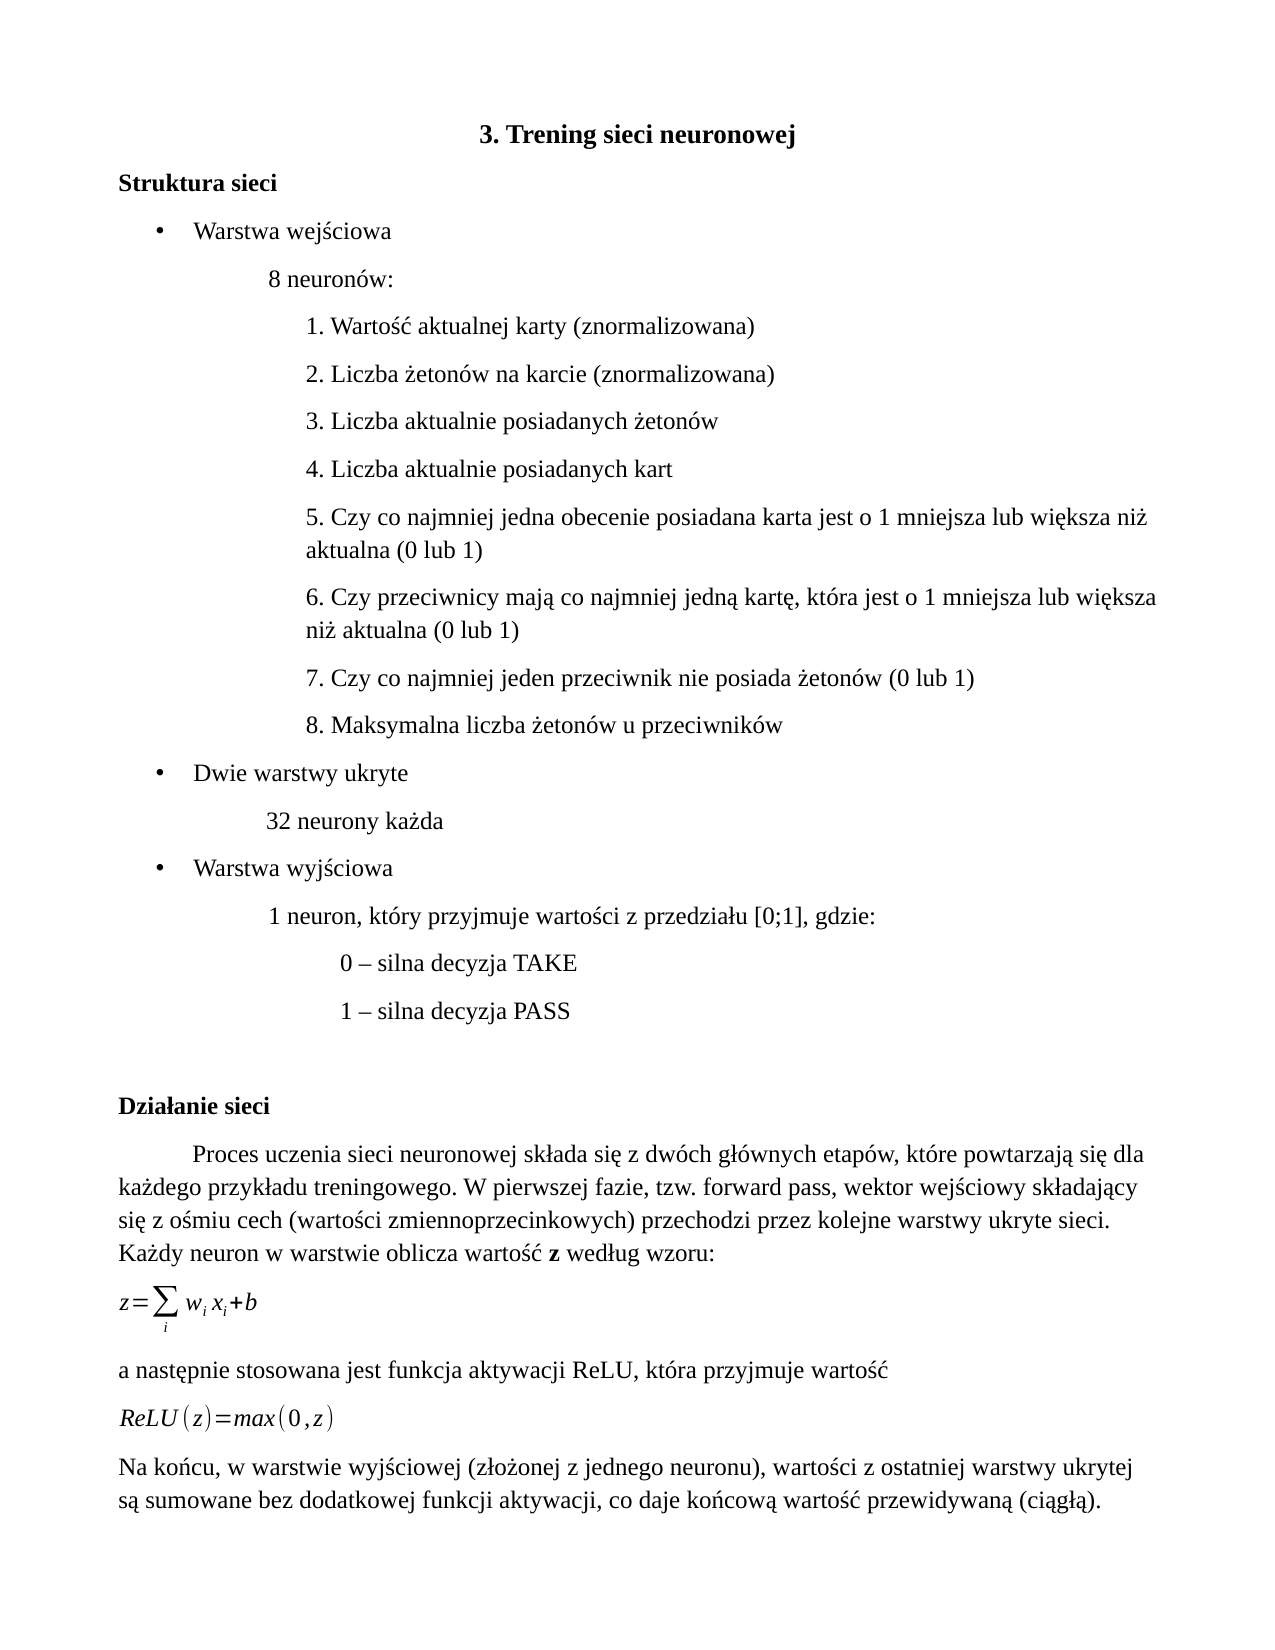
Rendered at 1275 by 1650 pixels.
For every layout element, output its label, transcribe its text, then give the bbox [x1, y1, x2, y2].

list 4. Liczba aktualnie posiadanych kart [268, 454, 1157, 483]
list 1 neuron, który przyjmuje wartości z przedziału [0;1], gdzie: [231, 901, 1157, 930]
list 8. Maksymalna liczba żetonów u przeciwników [268, 711, 1157, 739]
text Proces uczenia sieci neuronowej składa się z dwóch głównych etapów, które powtarzają się dla każdego przykładu treningowego. W pierwszej fazie, tzw. forward pass, wektor wejściowy składający się z ośmiu cech (wartości zmiennoprzecinkowych) przechodzi przez kolejne warstwy ukryte sieci. Każdy neuron w warstwie oblicza wartość z według wzoru: [118, 1139, 1157, 1267]
text 0 – silna decyzja TAKE [118, 948, 1157, 977]
list 3. Liczba aktualnie posiadanych żetonów [268, 406, 1157, 435]
list 8 neuronów: [231, 264, 1157, 292]
text 3. Trening sieci neuronowej [118, 118, 1157, 149]
text 32 neurony każda [118, 806, 1157, 834]
list 1. Wartość aktualnej karty (znormalizowana) [268, 311, 1157, 340]
text 1 – silna decyzja PASS [118, 996, 1157, 1025]
text Struktura sieci [118, 168, 1157, 197]
list 2. Liczba żetonów na karcie (znormalizowana) [268, 359, 1157, 388]
list 7. Czy co najmniej jeden przeciwnik nie posiada żetonów (0 lub 1) [268, 663, 1157, 692]
list Warstwa wyjściowa [156, 853, 1157, 882]
list Warstwa wejściowa [156, 216, 1157, 245]
text a następnie stosowana jest funkcja aktywacji ReLU, która przyjmuje wartość [118, 1355, 1157, 1384]
text Na końcu, w warstwie wyjściowej (złożonej z jednego neuronu), wartości z ostatniej warstwy ukrytej są sumowane bez dodatkowej funkcji aktywacji, co daje końcową wartość przewidywaną (ciągłą). [118, 1452, 1157, 1513]
text Działanie sieci [118, 1091, 1157, 1120]
list 6. Czy przeciwnicy mają co najmniej jedną kartę, która jest o 1 mniejsza lub większa niż aktualna (0 lub 1) [268, 582, 1157, 644]
list 5. Czy co najmniej jedna obecenie posiadana karta jest o 1 mniejsza lub większa niż aktualna (0 lub 1) [268, 502, 1157, 563]
list Dwie warstwy ukryte [156, 758, 1157, 787]
